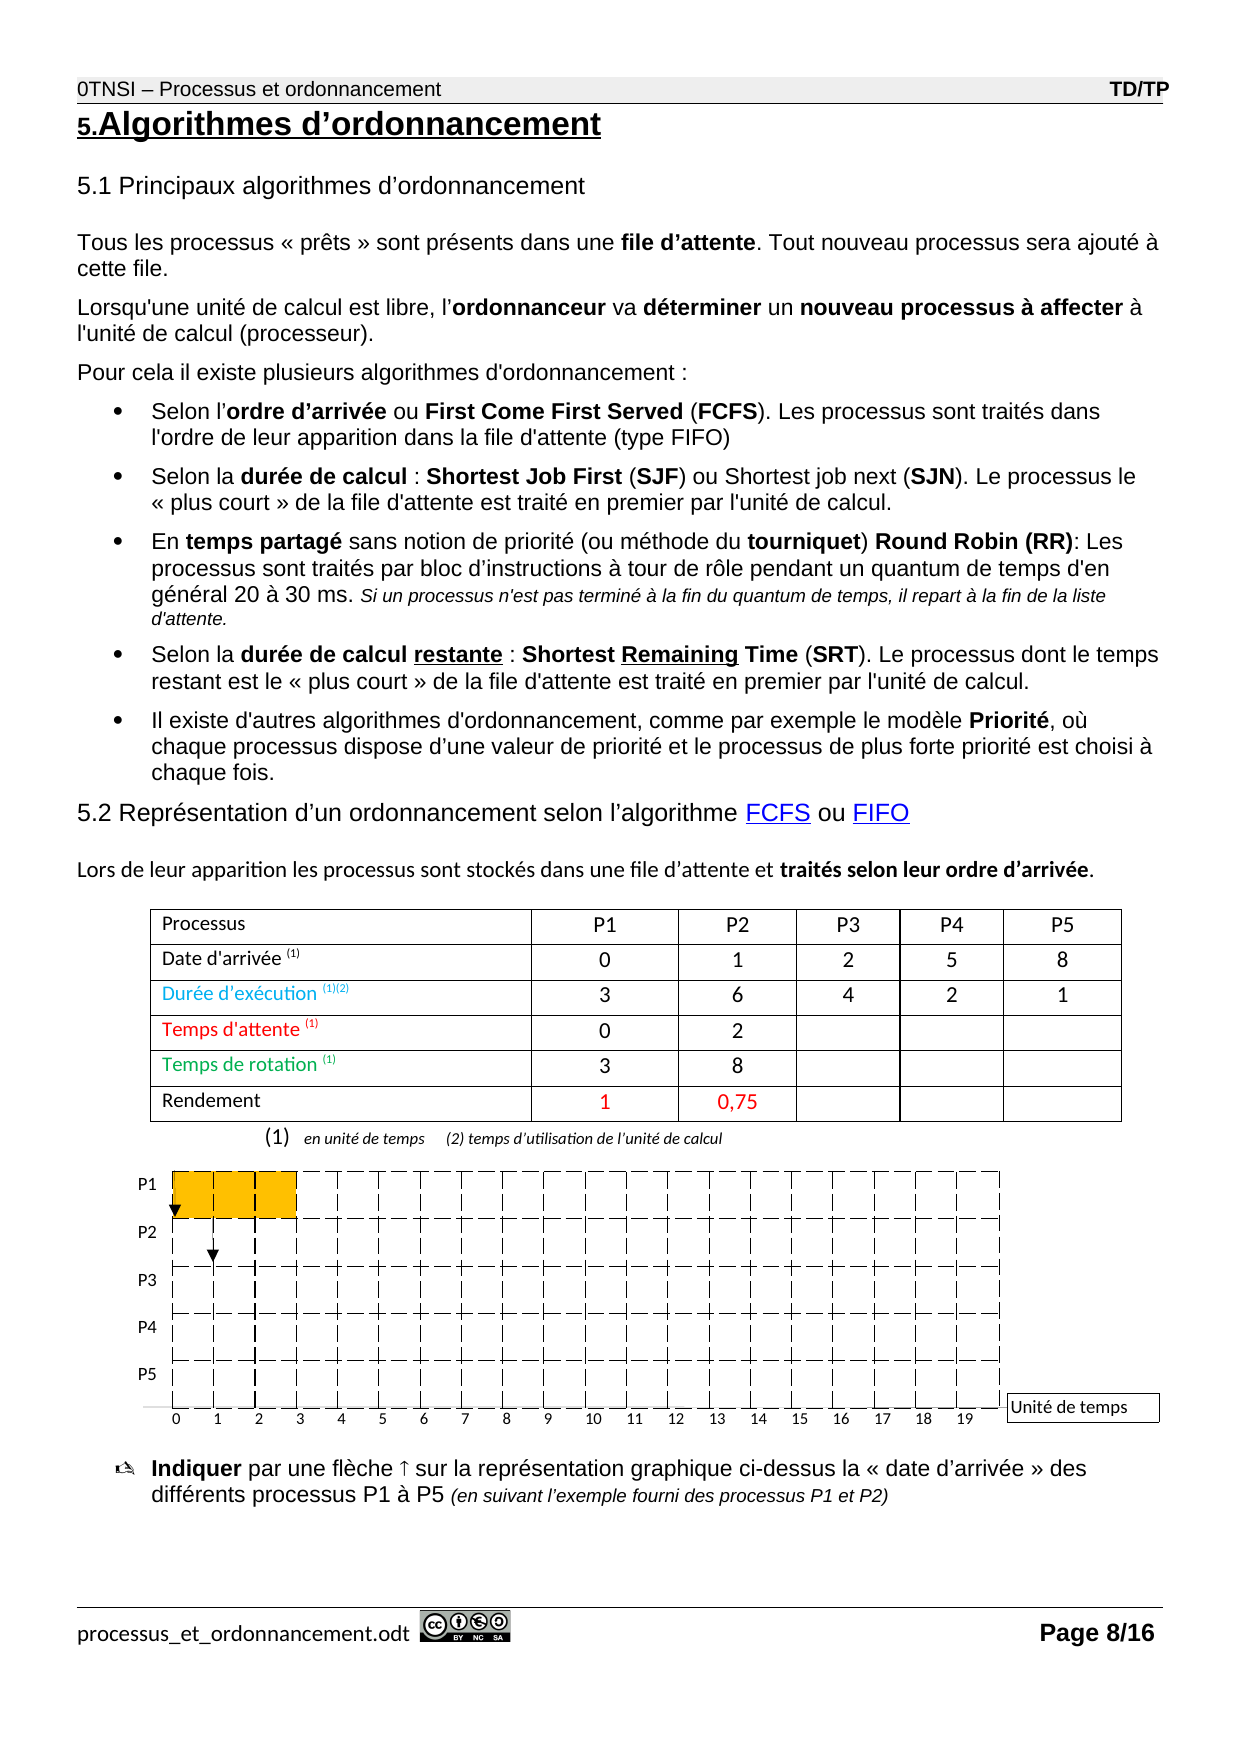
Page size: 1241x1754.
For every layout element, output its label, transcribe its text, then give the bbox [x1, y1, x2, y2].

table_cell [709, 1218, 750, 1266]
table_cell [585, 1266, 627, 1313]
table_cell [957, 1313, 999, 1360]
table_cell [379, 1218, 420, 1266]
table_cell 4 [338, 1408, 379, 1455]
table_cell [379, 1266, 420, 1313]
table_header [544, 1171, 585, 1218]
table_cell 6 [679, 981, 796, 1015]
table_header P5 [1004, 910, 1121, 944]
table_cell 1 [532, 1087, 678, 1121]
table_cell [503, 1313, 544, 1360]
table_cell [173, 1266, 214, 1313]
table_cell [255, 1360, 296, 1406]
text 5.2 Représentation d’un ordonnancement selon l’algorithme FCFS ou FIFO [77, 798, 1163, 827]
list Selon la durée de calcul restante : Shortest Remaining Time (SRT). Le processus dont le temps restant est le « plus court » de la file d'attente est traité en premier par l'unité de calcul. [114, 641, 1163, 694]
table_cell [957, 1360, 999, 1407]
table_cell [668, 1313, 709, 1360]
table_cell 11 [627, 1408, 668, 1455]
table_cell [627, 1266, 668, 1313]
table_cell [901, 1051, 1003, 1086]
table_cell [833, 1313, 874, 1360]
table_cell 18 [916, 1408, 957, 1455]
table_cell P4 [126, 1313, 172, 1360]
table_cell [461, 1313, 503, 1360]
table_cell 8 [503, 1408, 544, 1455]
table_cell [338, 1266, 379, 1313]
table_cell 0 [532, 945, 678, 979]
table_cell [214, 1360, 255, 1406]
table_cell Date d'arrivée (1) [151, 945, 531, 979]
table_header [503, 1171, 544, 1218]
table_cell [957, 1266, 999, 1313]
table_cell 16 [833, 1408, 874, 1455]
table_header P1 [532, 910, 678, 944]
table_cell [173, 1218, 214, 1266]
table_cell [544, 1218, 585, 1266]
table_cell [627, 1218, 668, 1266]
table_cell [916, 1266, 957, 1313]
table_cell 2 [255, 1408, 296, 1455]
table_cell 2 [901, 981, 1003, 1015]
table_header [461, 1171, 503, 1218]
table_cell 15 [792, 1408, 833, 1455]
table_cell [901, 1016, 1003, 1050]
table_cell [338, 1360, 379, 1406]
list Indiquer par une flèche  sur la représentation graphique ci-dessus la « date d’arrivée » des différents processus P1 à P5 (en suivant l’exemple fourni des processus P1 et P2) [114, 1455, 1163, 1507]
table_header [379, 1171, 420, 1218]
table_cell [420, 1266, 461, 1313]
table_cell [709, 1266, 750, 1313]
table_cell [503, 1360, 544, 1406]
table_cell [503, 1218, 544, 1266]
table_cell [544, 1313, 585, 1360]
table_cell [709, 1360, 750, 1407]
table_cell [503, 1266, 544, 1313]
table_cell [461, 1218, 503, 1266]
table_cell [379, 1313, 420, 1360]
list Unité de temps [1010, 1395, 1156, 1418]
table_header [874, 1171, 916, 1218]
table_header P1 [126, 1171, 172, 1218]
list Selon l’ordre d’arrivée ou First Come First Served (FCFS). Les processus sont traités dans l'ordre de leur apparition dans la file d'attente (type FIFO) [114, 398, 1163, 451]
table_cell P2 [126, 1218, 172, 1266]
list Selon la durée de calcul : Shortest Job First (SJF) ou Shortest job next (SJN). Le processus le « plus court » de la file d'attente est traité en premier par l'unité de calcul. [114, 463, 1163, 516]
table_cell [833, 1218, 874, 1266]
table_cell 8 [1004, 945, 1121, 979]
table_cell 7 [461, 1408, 503, 1455]
table_header P2 [679, 910, 796, 944]
list Il existe d'autres algorithmes d'ordonnancement, comme par exemple le modèle Priorité, où chaque processus dispose d’une valeur de priorité et le processus de plus forte priorité est choisi à chaque fois. [114, 707, 1163, 786]
table_cell [668, 1266, 709, 1313]
table_cell 1 [1004, 981, 1121, 1015]
table_cell [255, 1313, 296, 1360]
table_cell [792, 1218, 833, 1266]
table_cell 1 [679, 945, 796, 979]
table_cell [668, 1218, 709, 1266]
table_cell [420, 1360, 461, 1406]
table_header [916, 1171, 957, 1218]
table_cell [296, 1218, 337, 1266]
table_cell P3 [126, 1266, 172, 1313]
table_cell [255, 1218, 296, 1266]
table_cell [874, 1360, 916, 1407]
text 5.1 Principaux algorithmes d’ordonnancement [77, 171, 1163, 200]
table_cell [544, 1266, 585, 1313]
table_cell 2 [679, 1016, 796, 1050]
table_cell 10 [585, 1408, 627, 1455]
table_cell 19 [957, 1408, 999, 1455]
table_cell 6 [420, 1408, 461, 1455]
table_cell [916, 1218, 957, 1266]
list en unité de temps (2) temps d’utilisation de l’unité de calcul [264, 1122, 1163, 1150]
table_cell Rendement [151, 1087, 531, 1121]
table_header [214, 1171, 255, 1218]
list Algorithmes d’ordonnancement [77, 104, 1163, 142]
table_cell [338, 1218, 379, 1266]
table_cell [957, 1218, 999, 1266]
table_cell [901, 1087, 1003, 1121]
table_cell [792, 1360, 833, 1407]
table_cell [874, 1266, 916, 1313]
table_cell [916, 1313, 957, 1360]
table_cell [461, 1266, 503, 1313]
table_cell 12 [668, 1408, 709, 1455]
table_header P4 [901, 910, 1003, 944]
table_cell 2 [797, 945, 899, 979]
table_cell [916, 1360, 957, 1407]
table_cell [627, 1313, 668, 1360]
table_header [173, 1171, 214, 1218]
table_cell [214, 1218, 255, 1266]
table_cell [338, 1313, 379, 1360]
table_cell [833, 1266, 874, 1313]
table_cell [585, 1218, 627, 1266]
table_cell 5 [901, 945, 1003, 979]
table_header [255, 1171, 296, 1218]
table_cell [585, 1360, 627, 1406]
table_cell [296, 1360, 337, 1406]
table_cell [173, 1360, 214, 1406]
table_cell [214, 1266, 255, 1313]
table_cell [792, 1266, 833, 1313]
table_cell [709, 1313, 750, 1360]
table_cell [420, 1313, 461, 1360]
table_cell 3 [532, 981, 678, 1015]
table_cell [1004, 1087, 1121, 1121]
table_cell [750, 1218, 792, 1266]
table_cell 13 [709, 1408, 750, 1455]
table_cell 4 [797, 981, 899, 1015]
table_cell [585, 1313, 627, 1360]
table_cell [792, 1313, 833, 1360]
table_header [833, 1171, 874, 1218]
list En temps partagé sans notion de priorité (ou méthode du tourniquet) Round Robin (RR): Les processus sont traités par bloc d’instructions à tour de rôle pendant un quantum de temps d'en général 20 à 30 ms. Si un processus n'est pas terminé à la fin du quantum de temps, il repart à la fin de la liste d'attente. [114, 528, 1163, 629]
table_cell [296, 1313, 337, 1360]
picture [419, 1610, 511, 1642]
table_cell 0,75 [679, 1087, 796, 1121]
table_cell [214, 1313, 255, 1360]
table_header [957, 1171, 999, 1218]
text Lors de leur apparition les processus sont stockés dans une file d’attente et traités selon leur ordre d’arrivée. [77, 856, 1163, 884]
table_cell [874, 1218, 916, 1266]
table_cell [1004, 1016, 1121, 1050]
table_cell [296, 1266, 337, 1313]
table_cell Temps de rotation (1) [151, 1051, 531, 1086]
table_cell Durée d’exécution (1)(2) [151, 981, 531, 1015]
table_cell [126, 1408, 172, 1455]
table_header [627, 1171, 668, 1218]
table_cell 0 [532, 1016, 678, 1050]
table_header [338, 1171, 379, 1218]
table_cell [1004, 1051, 1121, 1086]
table_cell [420, 1218, 461, 1266]
table_cell 17 [874, 1408, 916, 1455]
table_cell 0 [173, 1408, 214, 1455]
table_cell [750, 1360, 792, 1407]
text Pour cela il existe plusieurs algorithmes d'ordonnancement : [77, 359, 1163, 385]
table_cell 14 [750, 1408, 792, 1455]
table_header [750, 1171, 792, 1218]
table_cell 3 [296, 1408, 337, 1455]
table_cell [874, 1313, 916, 1360]
table_cell [173, 1313, 214, 1360]
table_cell [627, 1360, 668, 1406]
table_cell [255, 1266, 296, 1313]
table_cell [461, 1360, 503, 1406]
table_header [792, 1171, 833, 1218]
table_cell [544, 1360, 585, 1406]
table_cell 8 [679, 1051, 796, 1086]
table_cell P5 [126, 1360, 172, 1407]
table_header [709, 1171, 750, 1218]
table_cell [750, 1313, 792, 1360]
table_cell 9 [544, 1408, 585, 1455]
table_header [585, 1171, 627, 1218]
table_cell [833, 1360, 874, 1407]
table_cell 5 [379, 1408, 420, 1455]
table_cell [797, 1087, 899, 1121]
table_cell 1 [214, 1408, 255, 1455]
table_header Processus [151, 910, 531, 944]
table_header P3 [797, 910, 899, 944]
table_cell [797, 1051, 899, 1086]
table_cell [668, 1360, 709, 1407]
table_cell 3 [532, 1051, 678, 1086]
table_header [668, 1171, 709, 1218]
table_header [296, 1171, 337, 1218]
table_cell Temps d'attente (1) [151, 1016, 531, 1050]
table_cell [750, 1266, 792, 1313]
text Lorsqu'une unité de calcul est libre, l’ordonnanceur va déterminer un nouveau processus à affecter à l'unité de calcul (processeur). [77, 294, 1163, 346]
table_header [420, 1171, 461, 1218]
table_cell [797, 1016, 899, 1050]
table_cell [379, 1360, 420, 1406]
text Tous les processus « prêts » sont présents dans une file d’attente. Tout nouveau processus sera ajouté à cette file. [77, 228, 1163, 281]
